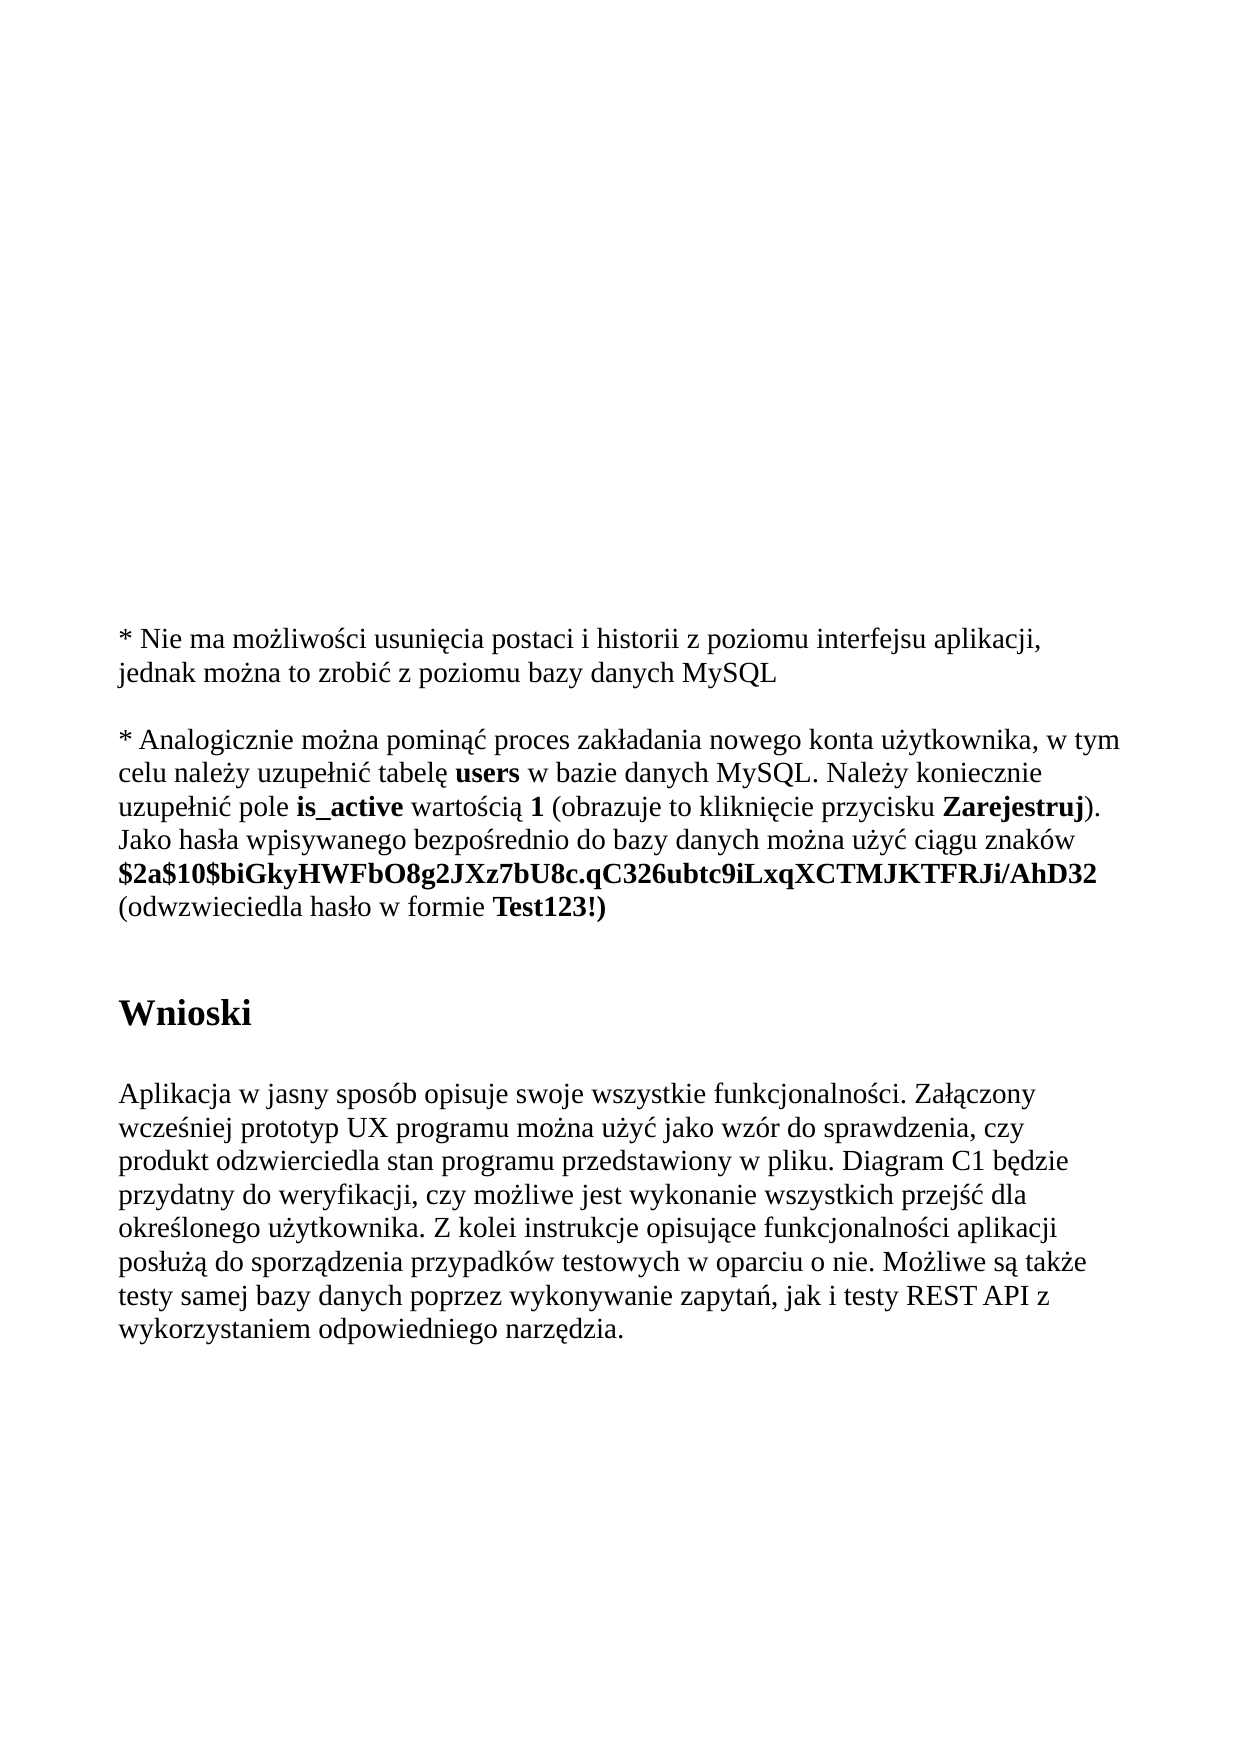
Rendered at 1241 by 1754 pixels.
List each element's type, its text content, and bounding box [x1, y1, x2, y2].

text Aplikacja w jasny sposób opisuje swoje wszystkie funkcjonalności. Załączony wcześniej prototyp UX programu można użyć jako wzór do sprawdzenia, czy produkt odzwierciedla stan programu przedstawiony w pliku. Diagram C1 będzie przydatny do weryfikacji, czy możliwe jest wykonanie wszystkich przejść dla określonego użytkownika. Z kolei instrukcje opisujące funkcjonalności aplikacji posłużą do sporządzenia przypadków testowych w oparciu o nie. Możliwe są także testy samej bazy danych poprzez wykonywanie zapytań, jak i testy REST API z wykorzystaniem odpowiedniego narzędzia. [118, 1076, 1122, 1345]
text (odwzwieciedla hasło w formie Test123!) [118, 889, 1122, 923]
text $2a$10$biGkyHWFbO8g2JXz7bU8c.qC326ubtc9iLxqXCTMJKTFRJi/AhD32 [118, 856, 1122, 889]
text * Analogicznie można pominąć proces zakładania nowego konta użytkownika, w tym celu należy uzupełnić tabelę users w bazie danych MySQL. Należy koniecznie uzupełnić pole is_active wartością 1 (obrazuje to kliknięcie przycisku Zarejestruj). Jako hasła wpisywanego bezpośrednio do bazy danych można użyć ciągu znaków [118, 722, 1122, 856]
text * Nie ma możliwości usunięcia postaci i historii z poziomu interfejsu aplikacji, jednak można to zrobić z poziomu bazy danych MySQL [118, 621, 1122, 688]
text Wnioski [118, 990, 1122, 1033]
